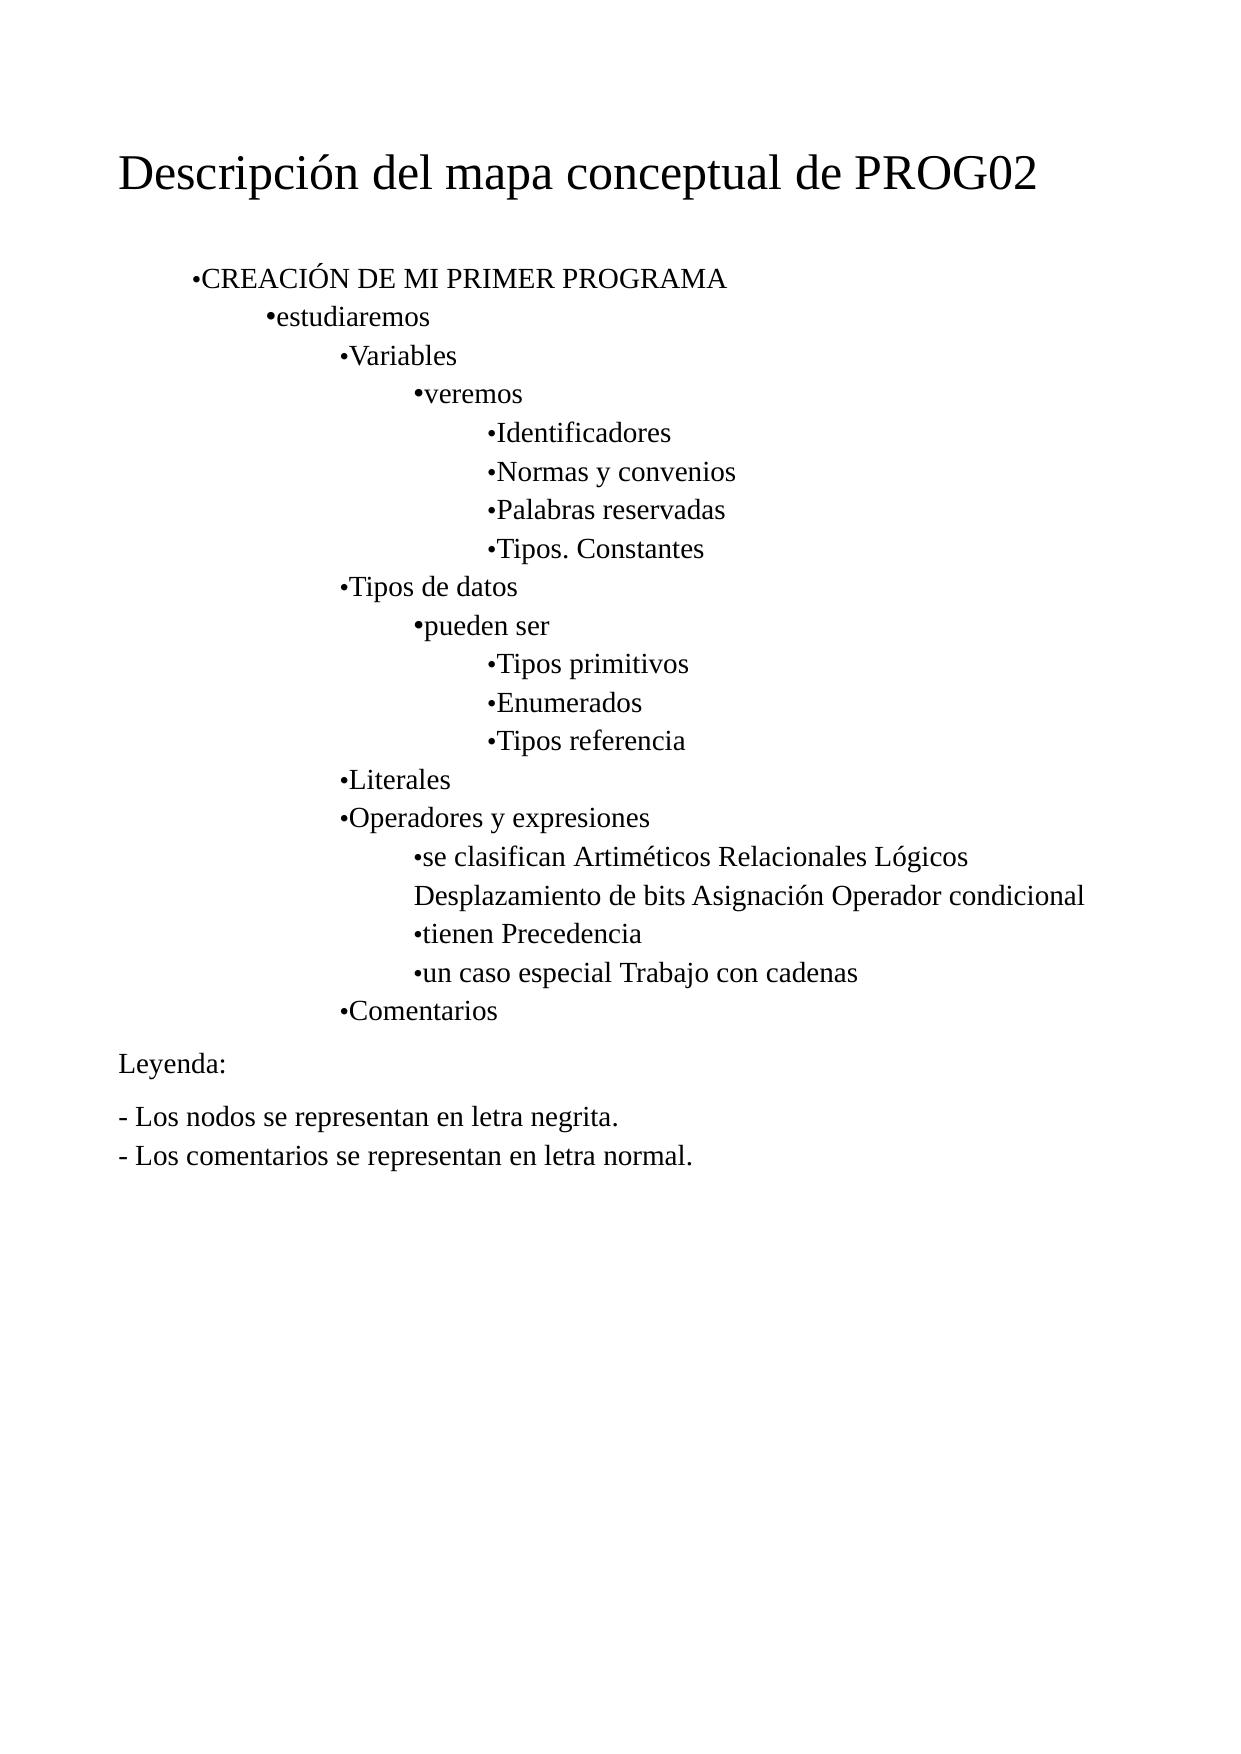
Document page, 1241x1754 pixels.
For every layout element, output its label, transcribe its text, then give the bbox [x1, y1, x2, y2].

list Palabras reservadas [118, 492, 1122, 526]
list un caso especial Trabajo con cadenas [118, 955, 1122, 988]
list Literales [118, 762, 1122, 796]
list Tipos primitivos [118, 646, 1122, 680]
list pueden ser [118, 608, 1122, 641]
list veremos [118, 376, 1122, 410]
list Tipos de datos [118, 569, 1122, 603]
list Comentarios [118, 993, 1122, 1027]
list tienen Precedencia [118, 916, 1122, 950]
list estudiaremos [118, 299, 1122, 333]
list Variables [118, 338, 1122, 371]
list se clasifican Artiméticos Relacionales Lógicos Desplazamiento de bits Asignación Operador condicional [118, 839, 1122, 911]
text - Los nodos se representan en letra negrita. - Los comentarios se representan en letra normal. [118, 1099, 1122, 1172]
list Normas y convenios [118, 454, 1122, 487]
list Tipos. Constantes [118, 531, 1122, 564]
list Identificadores [118, 415, 1122, 449]
list Tipos referencia [118, 723, 1122, 757]
text Leyenda: [118, 1046, 1122, 1080]
list Operadores y expresiones [118, 801, 1122, 834]
subtitle Descripción del mapa conceptual de PROG02 [118, 143, 1122, 201]
list Enumerados [118, 685, 1122, 718]
list CREACIÓN DE MI PRIMER PROGRAMA [118, 261, 1122, 294]
